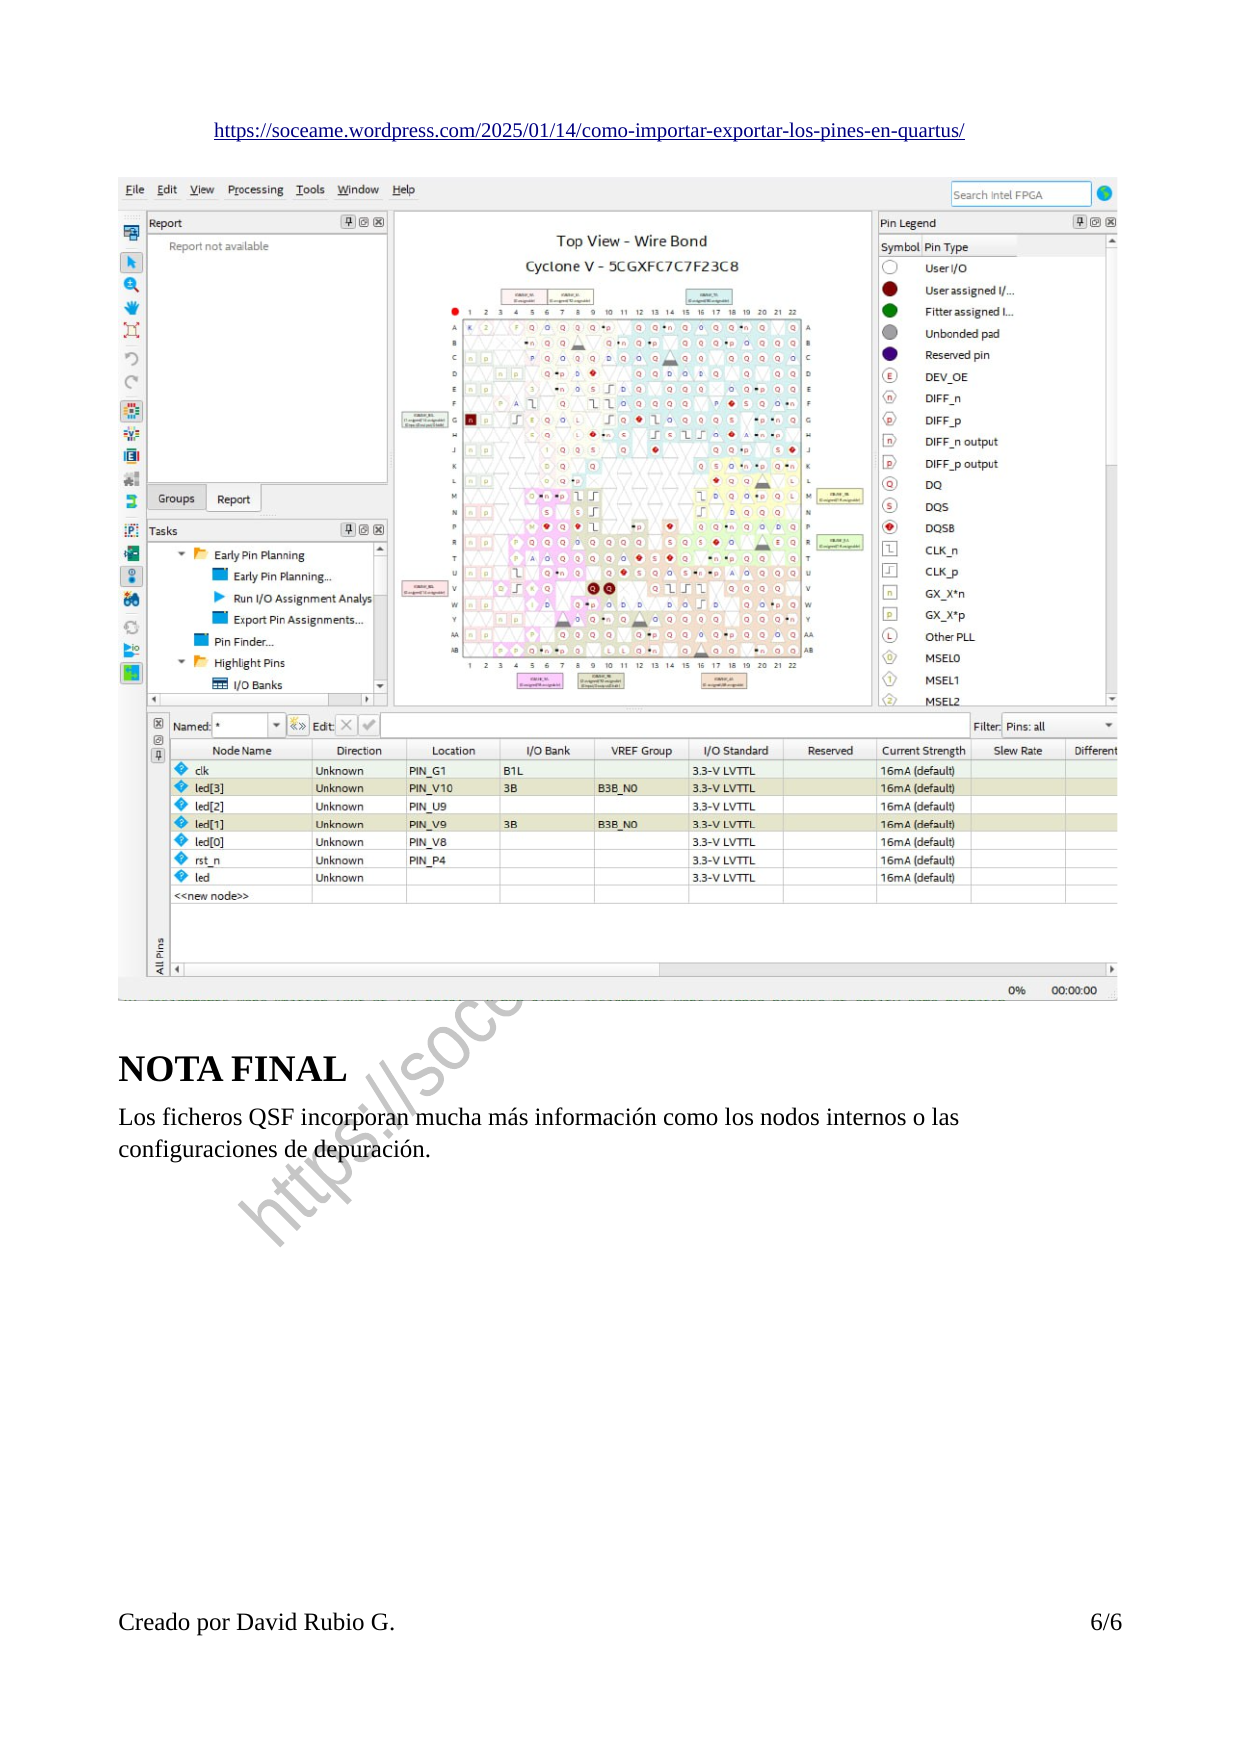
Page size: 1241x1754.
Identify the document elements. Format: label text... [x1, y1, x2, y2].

picture [118, 177, 1118, 1001]
subtitle NOTA FINAL [118, 1046, 1122, 1089]
text Los ficheros QSF incorporan mucha más información como los nodos internos o las configuraciones de depuración. [118, 1102, 1122, 1163]
